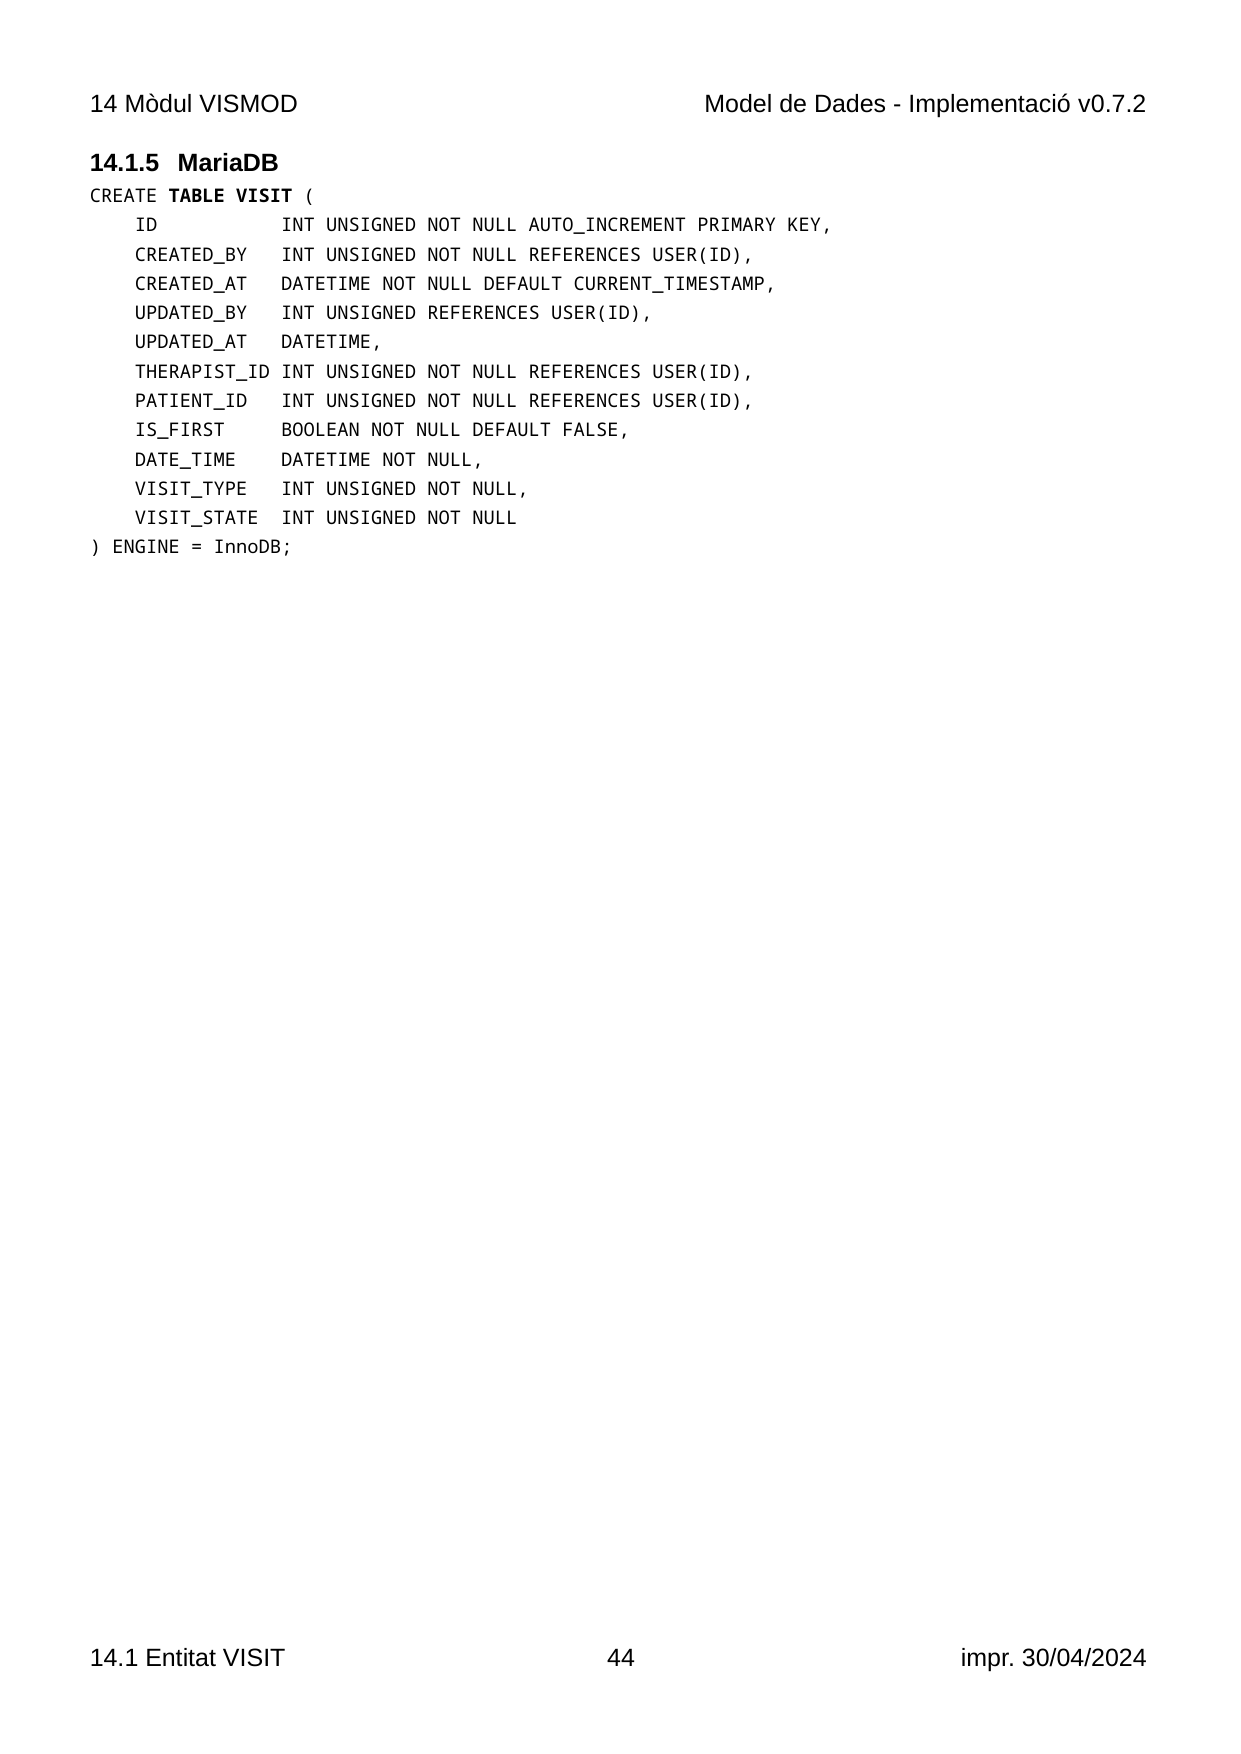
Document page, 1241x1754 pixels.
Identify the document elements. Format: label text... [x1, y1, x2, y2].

text PATIENT_ID INT UNSIGNED NOT NULL REFERENCES USER(ID), [89, 387, 1146, 413]
subtitle MariaDB [89, 148, 1146, 176]
text UPDATED_AT DATETIME, [89, 329, 1146, 354]
text UPDATED_BY INT UNSIGNED REFERENCES USER(ID), [89, 299, 1146, 325]
text THERAPIST_ID INT UNSIGNED NOT NULL REFERENCES USER(ID), [89, 358, 1146, 383]
text CREATE TABLE VISIT ( [89, 182, 1146, 208]
text CREATED_BY INT UNSIGNED NOT NULL REFERENCES USER(ID), [89, 241, 1146, 266]
text DATE_TIME DATETIME NOT NULL, [89, 446, 1146, 471]
text ) ENGINE = InnoDB; [89, 534, 1146, 559]
text ID INT UNSIGNED NOT NULL AUTO_INCREMENT PRIMARY KEY, [89, 212, 1146, 237]
text VISIT_TYPE INT UNSIGNED NOT NULL, [89, 475, 1146, 501]
text IS_FIRST BOOLEAN NOT NULL DEFAULT FALSE, [89, 417, 1146, 442]
text VISIT_STATE INT UNSIGNED NOT NULL [89, 504, 1146, 530]
text CREATED_AT DATETIME NOT NULL DEFAULT CURRENT_TIMESTAMP, [89, 270, 1146, 296]
